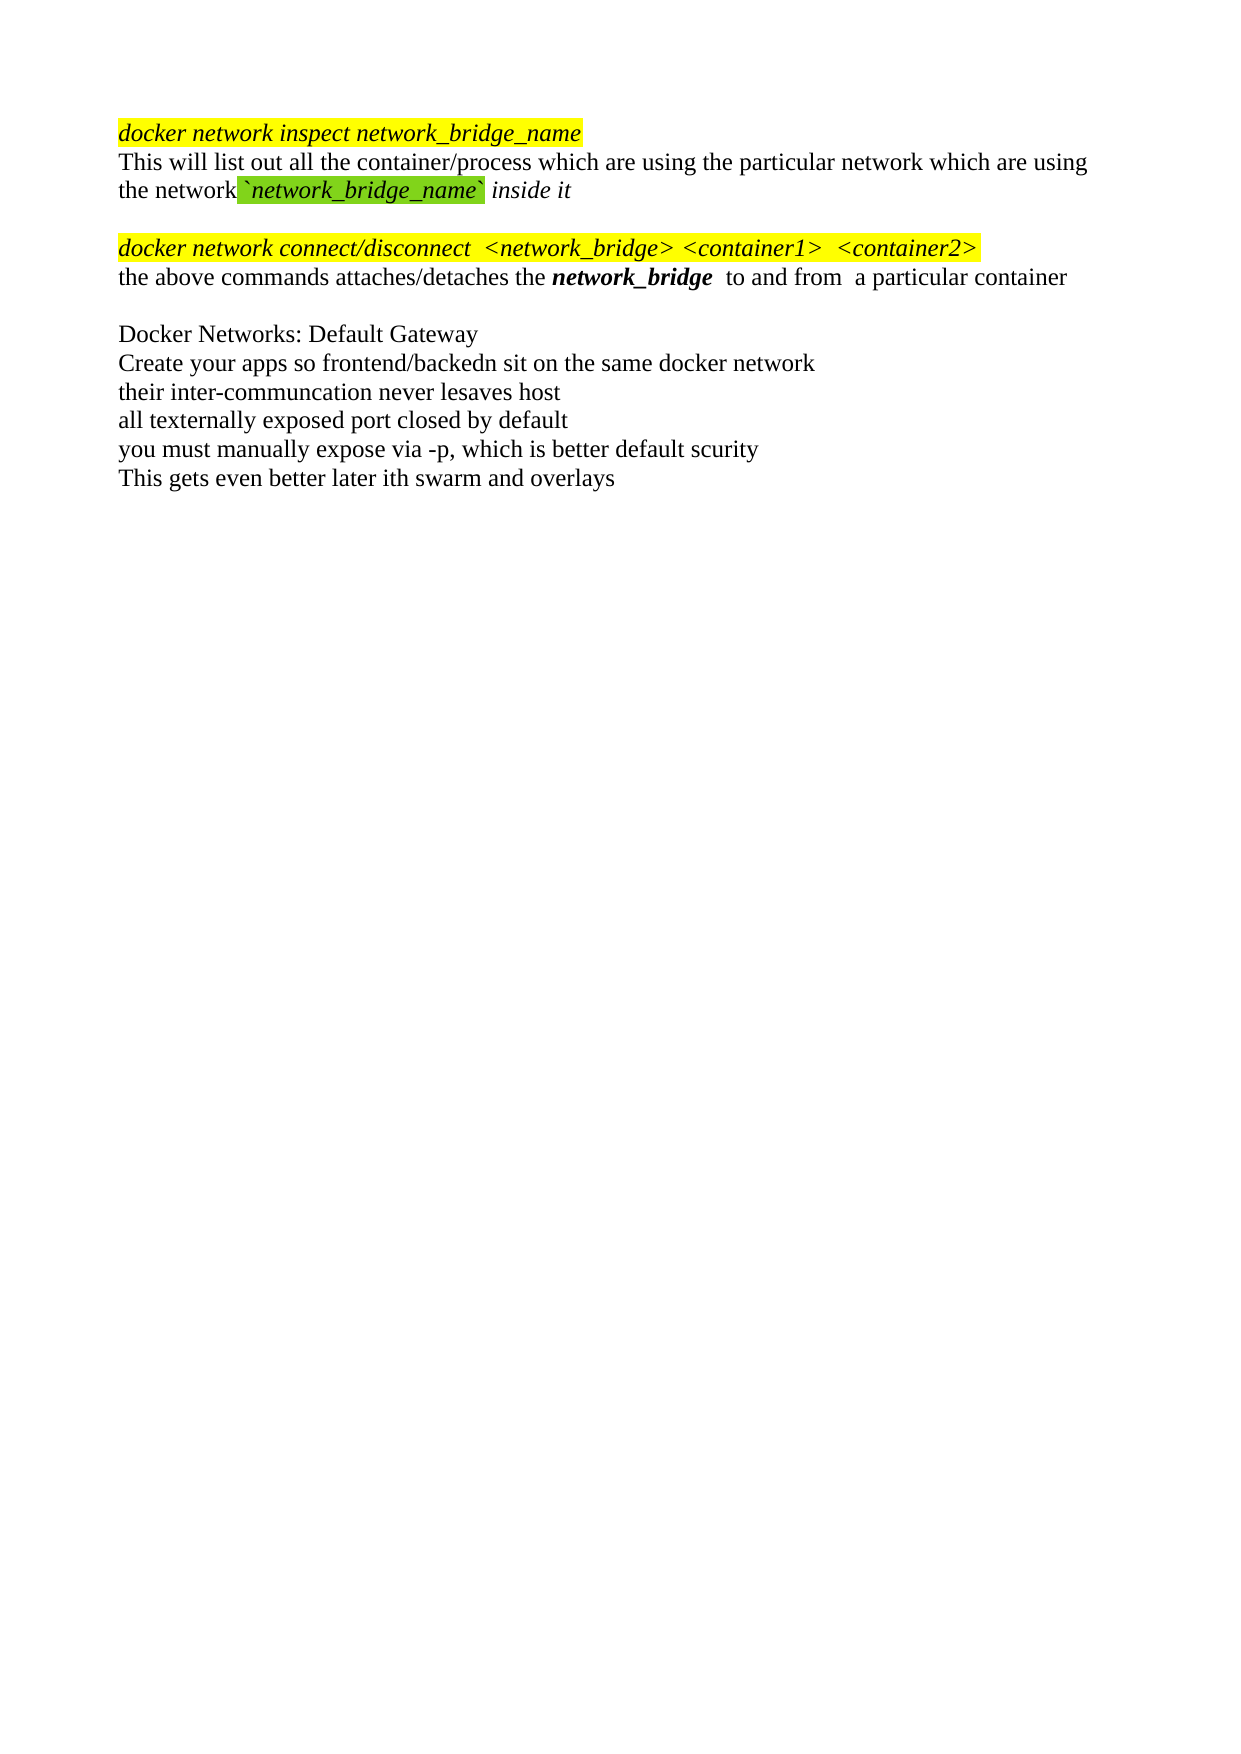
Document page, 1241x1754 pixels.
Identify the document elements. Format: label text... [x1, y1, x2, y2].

text Docker Networks: Default Gateway [118, 319, 1122, 348]
text docker network connect/disconnect <network_bridge> <container1> <container2> [118, 233, 1122, 262]
text you must manually expose via -p, which is better default scurity [118, 434, 1122, 463]
text This gets even better later ith swarm and overlays [118, 463, 1122, 492]
text Create your apps so frontend/backedn sit on the same docker network [118, 348, 1122, 377]
text all texternally exposed port closed by default [118, 406, 1122, 434]
text their inter-communcation never lesaves host [118, 377, 1122, 406]
text docker network inspect network_bridge_name [118, 118, 1122, 147]
text the above commands attaches/detaches the network_bridge to and from a particular container [118, 262, 1122, 291]
text This will list out all the container/process which are using the particular network which are using the network `network_bridge_name` inside it [118, 147, 1122, 204]
